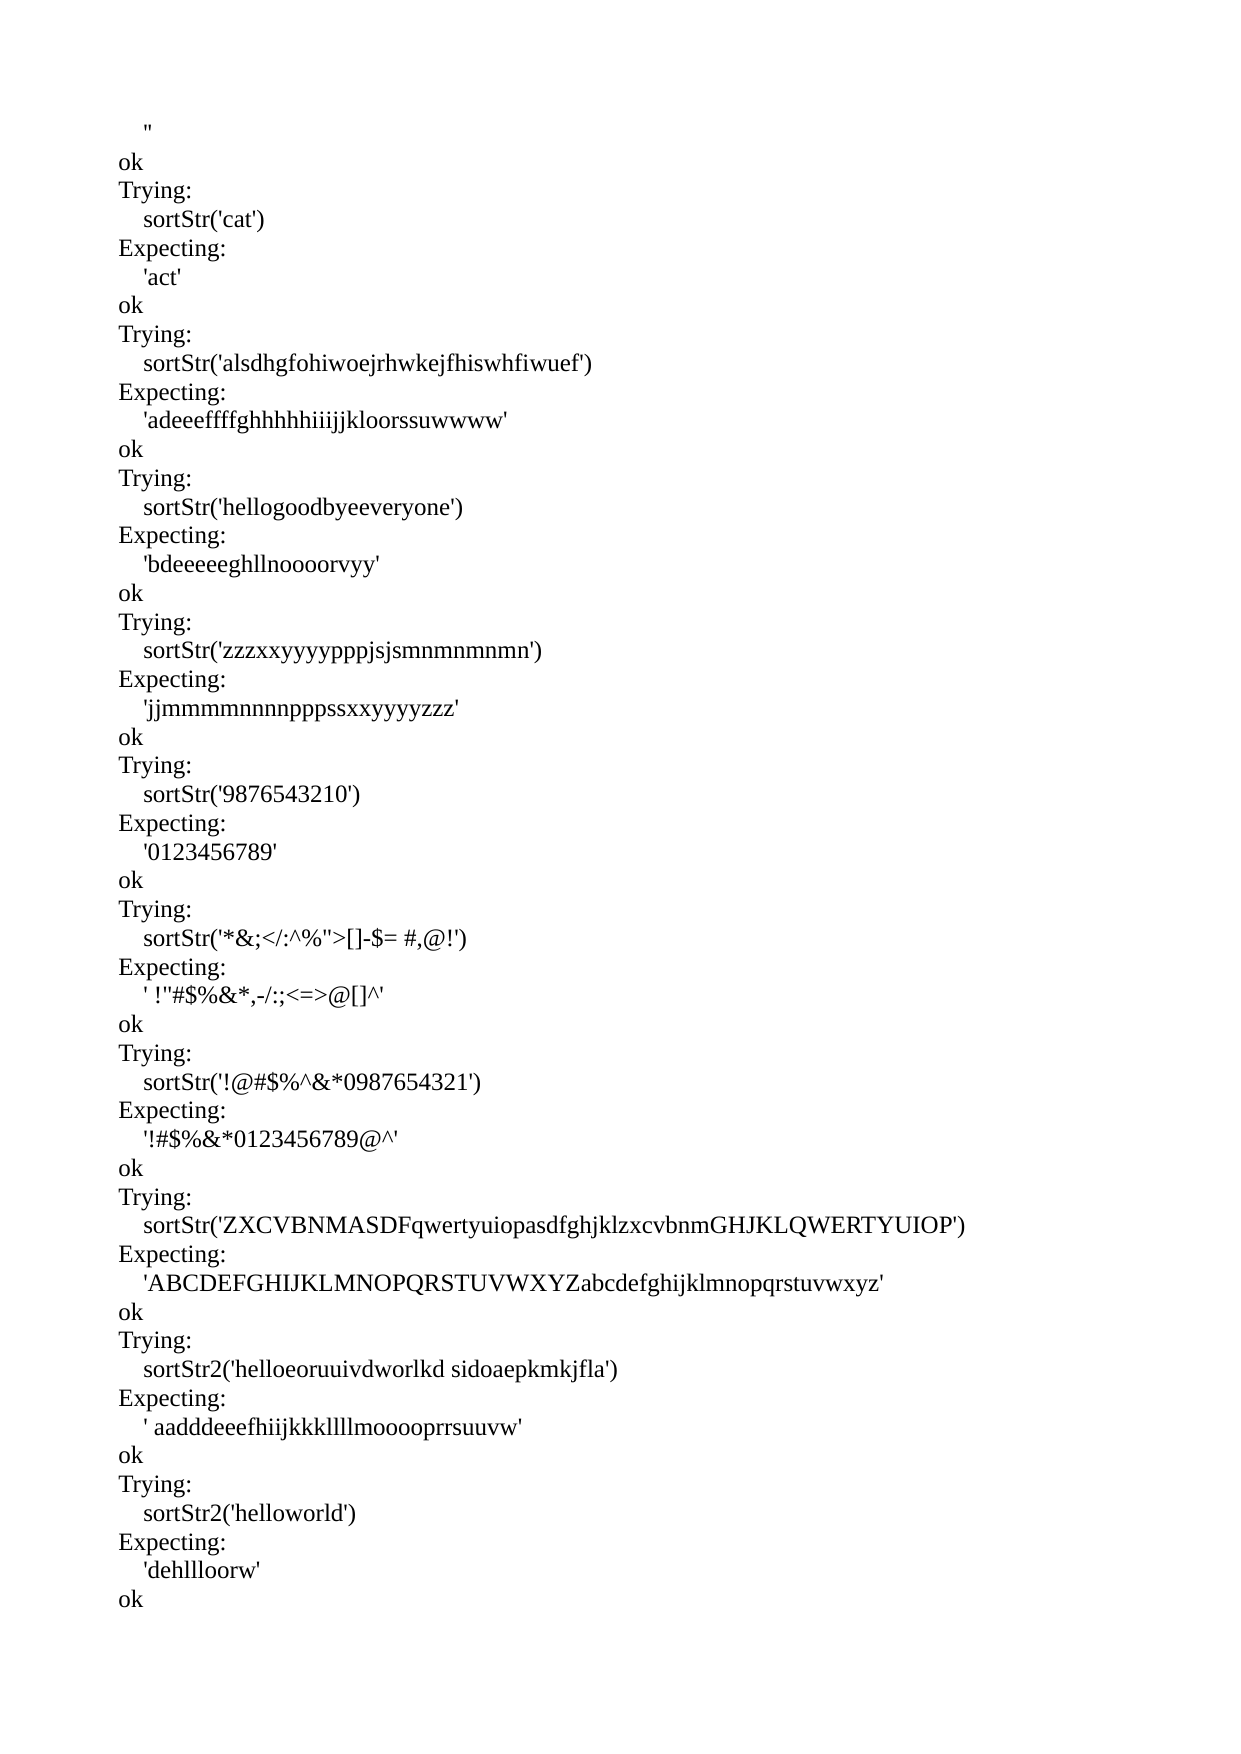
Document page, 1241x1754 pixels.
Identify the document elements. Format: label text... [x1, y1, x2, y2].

text Trying: [118, 751, 1122, 779]
text ok [118, 1297, 1122, 1326]
text Trying: [118, 176, 1122, 204]
text '0123456789' [118, 837, 1122, 866]
text '' [118, 118, 1122, 147]
text Expecting: [118, 1239, 1122, 1268]
text '!#$%&*0123456789@^' [118, 1124, 1122, 1153]
text ok [118, 291, 1122, 319]
text sortStr2('helloworld') [118, 1498, 1122, 1527]
text Expecting: [118, 377, 1122, 406]
text sortStr('*&;</:^%">[]-$= #,@!') [118, 923, 1122, 952]
text sortStr('cat') [118, 204, 1122, 233]
text Trying: [118, 894, 1122, 923]
text Expecting: [118, 664, 1122, 693]
text Trying: [118, 1182, 1122, 1211]
text ok [118, 722, 1122, 751]
text sortStr('alsdhgfohiwoejrhwkejfhiswhfiwuef') [118, 348, 1122, 377]
text Expecting: [118, 233, 1122, 262]
text 'act' [118, 262, 1122, 291]
text 'adeeeffffghhhhhiiijjkloorssuwwww' [118, 406, 1122, 434]
text ok [118, 434, 1122, 463]
text ok [118, 1009, 1122, 1038]
text 'jjmmmmnnnnpppssxxyyyyzzz' [118, 693, 1122, 722]
text 'dehllloorw' [118, 1556, 1122, 1584]
text ok [118, 866, 1122, 894]
text Trying: [118, 607, 1122, 636]
text Trying: [118, 463, 1122, 492]
text ok [118, 1584, 1122, 1613]
text 'ABCDEFGHIJKLMNOPQRSTUVWXYZabcdefghijklmnopqrstuvwxyz' [118, 1268, 1122, 1297]
text sortStr('9876543210') [118, 779, 1122, 808]
text Expecting: [118, 521, 1122, 549]
text ok [118, 1441, 1122, 1469]
text Trying: [118, 319, 1122, 348]
text ok [118, 147, 1122, 176]
text sortStr('hellogoodbyeeveryone') [118, 492, 1122, 521]
text sortStr2('helloeoruuivdworlkd sidoaepkmkjfla') [118, 1354, 1122, 1383]
text Expecting: [118, 1527, 1122, 1556]
text Expecting: [118, 1383, 1122, 1412]
text 'bdeeeeeghllnoooorvyy' [118, 549, 1122, 578]
text ' !"#$%&*,-/:;<=>@[]^' [118, 981, 1122, 1009]
text ok [118, 1153, 1122, 1182]
text sortStr('ZXCVBNMASDFqwertyuiopasdfghjklzxcvbnmGHJKLQWERTYUIOP') [118, 1211, 1122, 1239]
text Expecting: [118, 1096, 1122, 1124]
text Trying: [118, 1469, 1122, 1498]
text ' aadddeeefhiijkkkllllmooooprrsuuvw' [118, 1412, 1122, 1441]
text Trying: [118, 1326, 1122, 1354]
text Expecting: [118, 808, 1122, 837]
text sortStr('!@#$%^&*0987654321') [118, 1067, 1122, 1096]
text Trying: [118, 1038, 1122, 1067]
text Expecting: [118, 952, 1122, 981]
text ok [118, 578, 1122, 607]
text sortStr('zzzxxyyyypppjsjsmnmnmnmn') [118, 636, 1122, 664]
